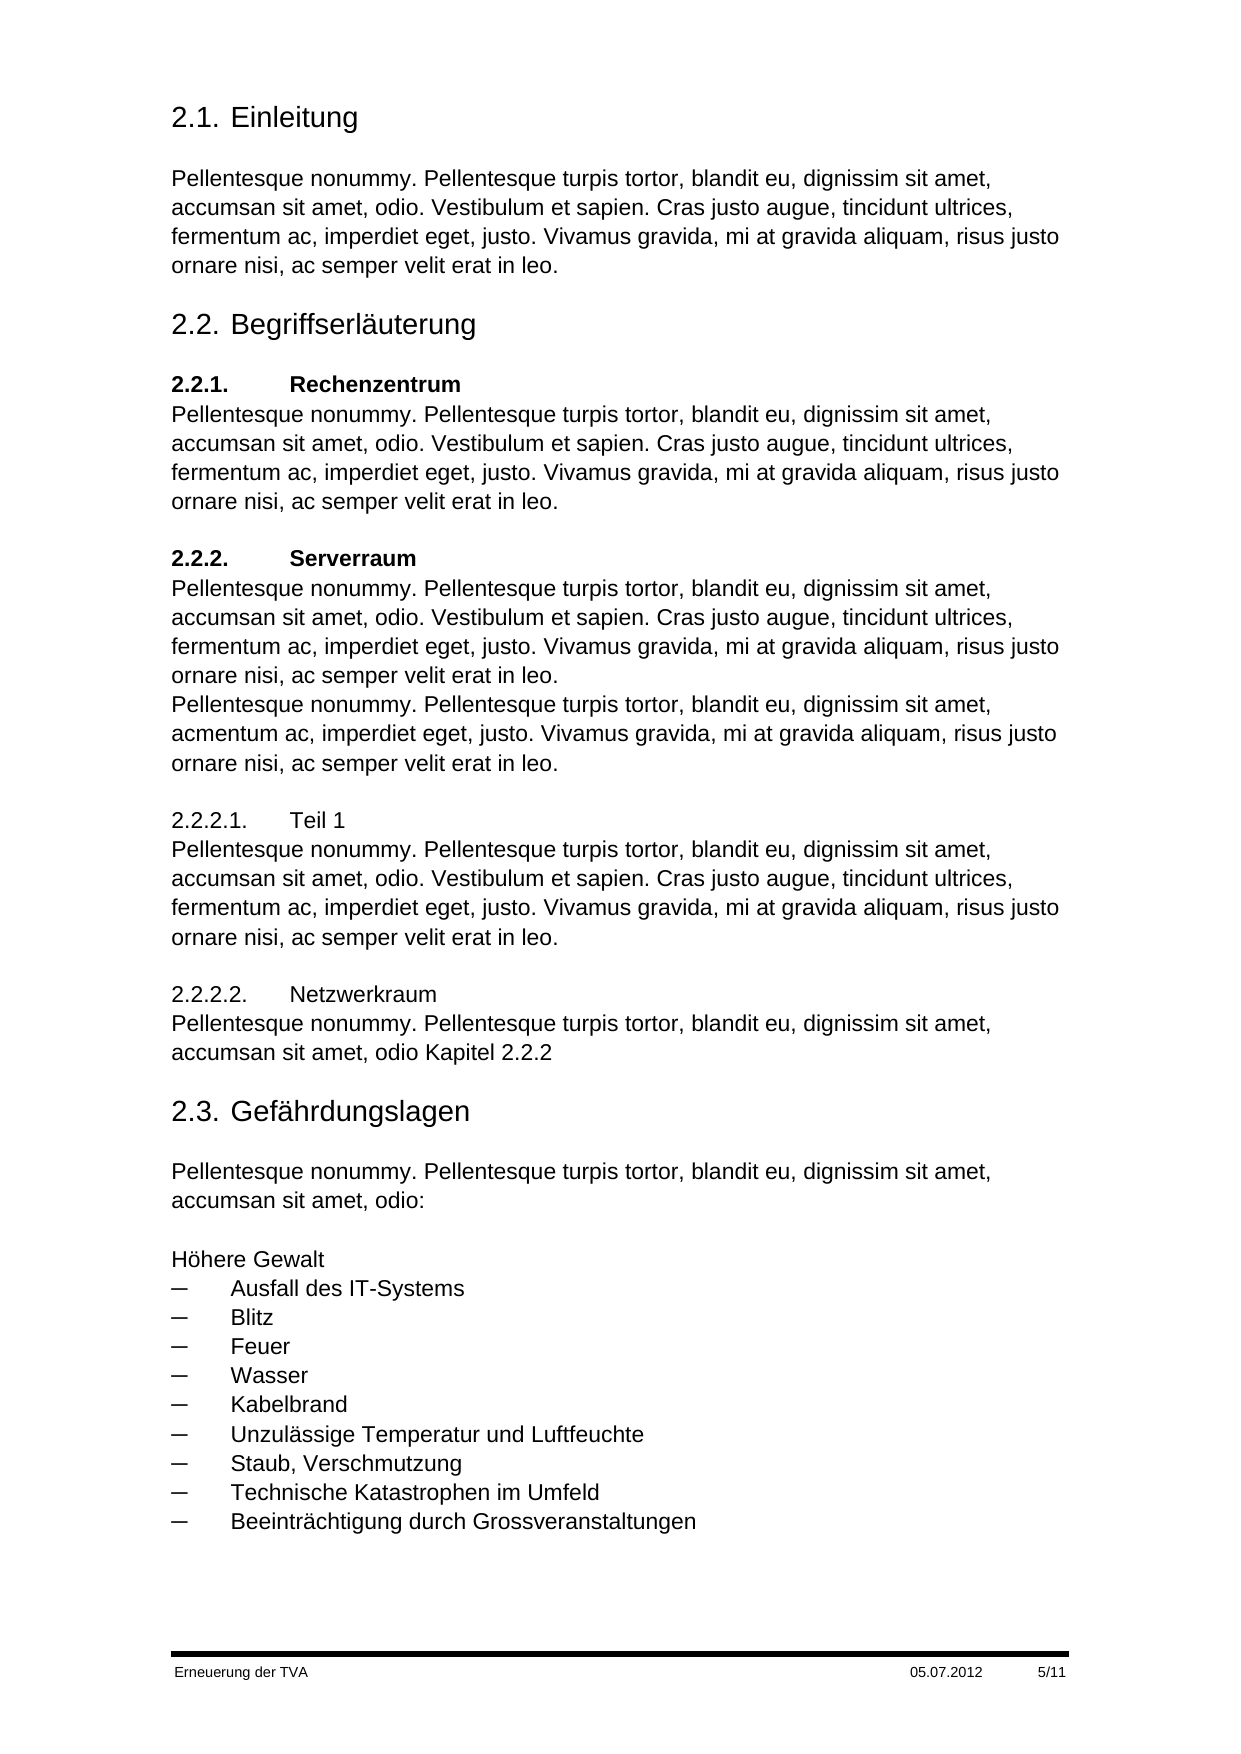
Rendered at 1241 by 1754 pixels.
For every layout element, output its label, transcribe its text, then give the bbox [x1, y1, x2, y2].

subtitle Rechenzentrum [171, 368, 1069, 398]
text Pellentesque nonummy. Pellentesque turpis tortor, blandit eu, dignissim sit amet, accumsan sit amet, odio. Vestibulum et sapien. Cras justo augue, tincidunt ultrices, fermentum ac, imperdiet eget, justo. Vivamus gravida, mi at gravida aliquam, risus justo ornare nisi, ac semper velit erat in leo. [171, 398, 1069, 514]
text Pellentesque nonummy. Pellentesque turpis tortor, blandit eu, dignissim sit amet, accumsan sit amet, odio. Vestibulum et sapien. Cras justo augue, tincidunt ultrices, fermentum ac, imperdiet eget, justo. Vivamus gravida, mi at gravida aliquam, risus justo ornare nisi, ac semper velit erat in leo. [171, 572, 1069, 688]
subtitle Begriffserläuterung [171, 307, 1069, 340]
subtitle Gefährdungslagen [171, 1093, 1069, 1127]
text Pellentesque nonummy. Pellentesque turpis tortor, blandit eu, dignissim sit amet, accumsan sit amet, odio: [171, 1155, 1069, 1213]
subtitle Einleitung [171, 100, 1069, 134]
list Blitz [171, 1301, 1069, 1330]
text Pellentesque nonummy. Pellentesque turpis tortor, blandit eu, dignissim sit amet, accumsan sit amet, odio. Vestibulum et sapien. Cras justo augue, tincidunt ultrices, fermentum ac, imperdiet eget, justo. Vivamus gravida, mi at gravida aliquam, risus justo ornare nisi, ac semper velit erat in leo. [171, 833, 1069, 950]
list Feuer [171, 1330, 1069, 1359]
text Pellentesque nonummy. Pellentesque turpis tortor, blandit eu, dignissim sit amet, acmentum ac, imperdiet eget, justo. Vivamus gravida, mi at gravida aliquam, risus justo ornare nisi, ac semper velit erat in leo. [171, 688, 1069, 776]
list Technische Katastrophen im Umfeld [171, 1476, 1069, 1505]
list Kabelbrand [171, 1388, 1069, 1418]
list Beeinträchtigung durch Grossveranstaltungen [171, 1505, 1069, 1534]
list Ausfall des IT-Systems [171, 1272, 1069, 1301]
subtitle Teil 1 [171, 804, 1069, 833]
list Staub, Verschmutzung [171, 1447, 1069, 1476]
list Wasser [171, 1359, 1069, 1388]
text Pellentesque nonummy. Pellentesque turpis tortor, blandit eu, dignissim sit amet, accumsan sit amet, odio Kapitel 2.2.2 [171, 1007, 1069, 1065]
subtitle Netzwerkraum [171, 978, 1069, 1007]
text Höhere Gewalt [171, 1243, 1069, 1272]
text Pellentesque nonummy. Pellentesque turpis tortor, blandit eu, dignissim sit amet, accumsan sit amet, odio. Vestibulum et sapien. Cras justo augue, tincidunt ultrices, fermentum ac, imperdiet eget, justo. Vivamus gravida, mi at gravida aliquam, risus justo ornare nisi, ac semper velit erat in leo. [171, 162, 1069, 279]
subtitle Serverraum [171, 542, 1069, 572]
list Unzulässige Temperatur und Luftfeuchte [171, 1418, 1069, 1447]
